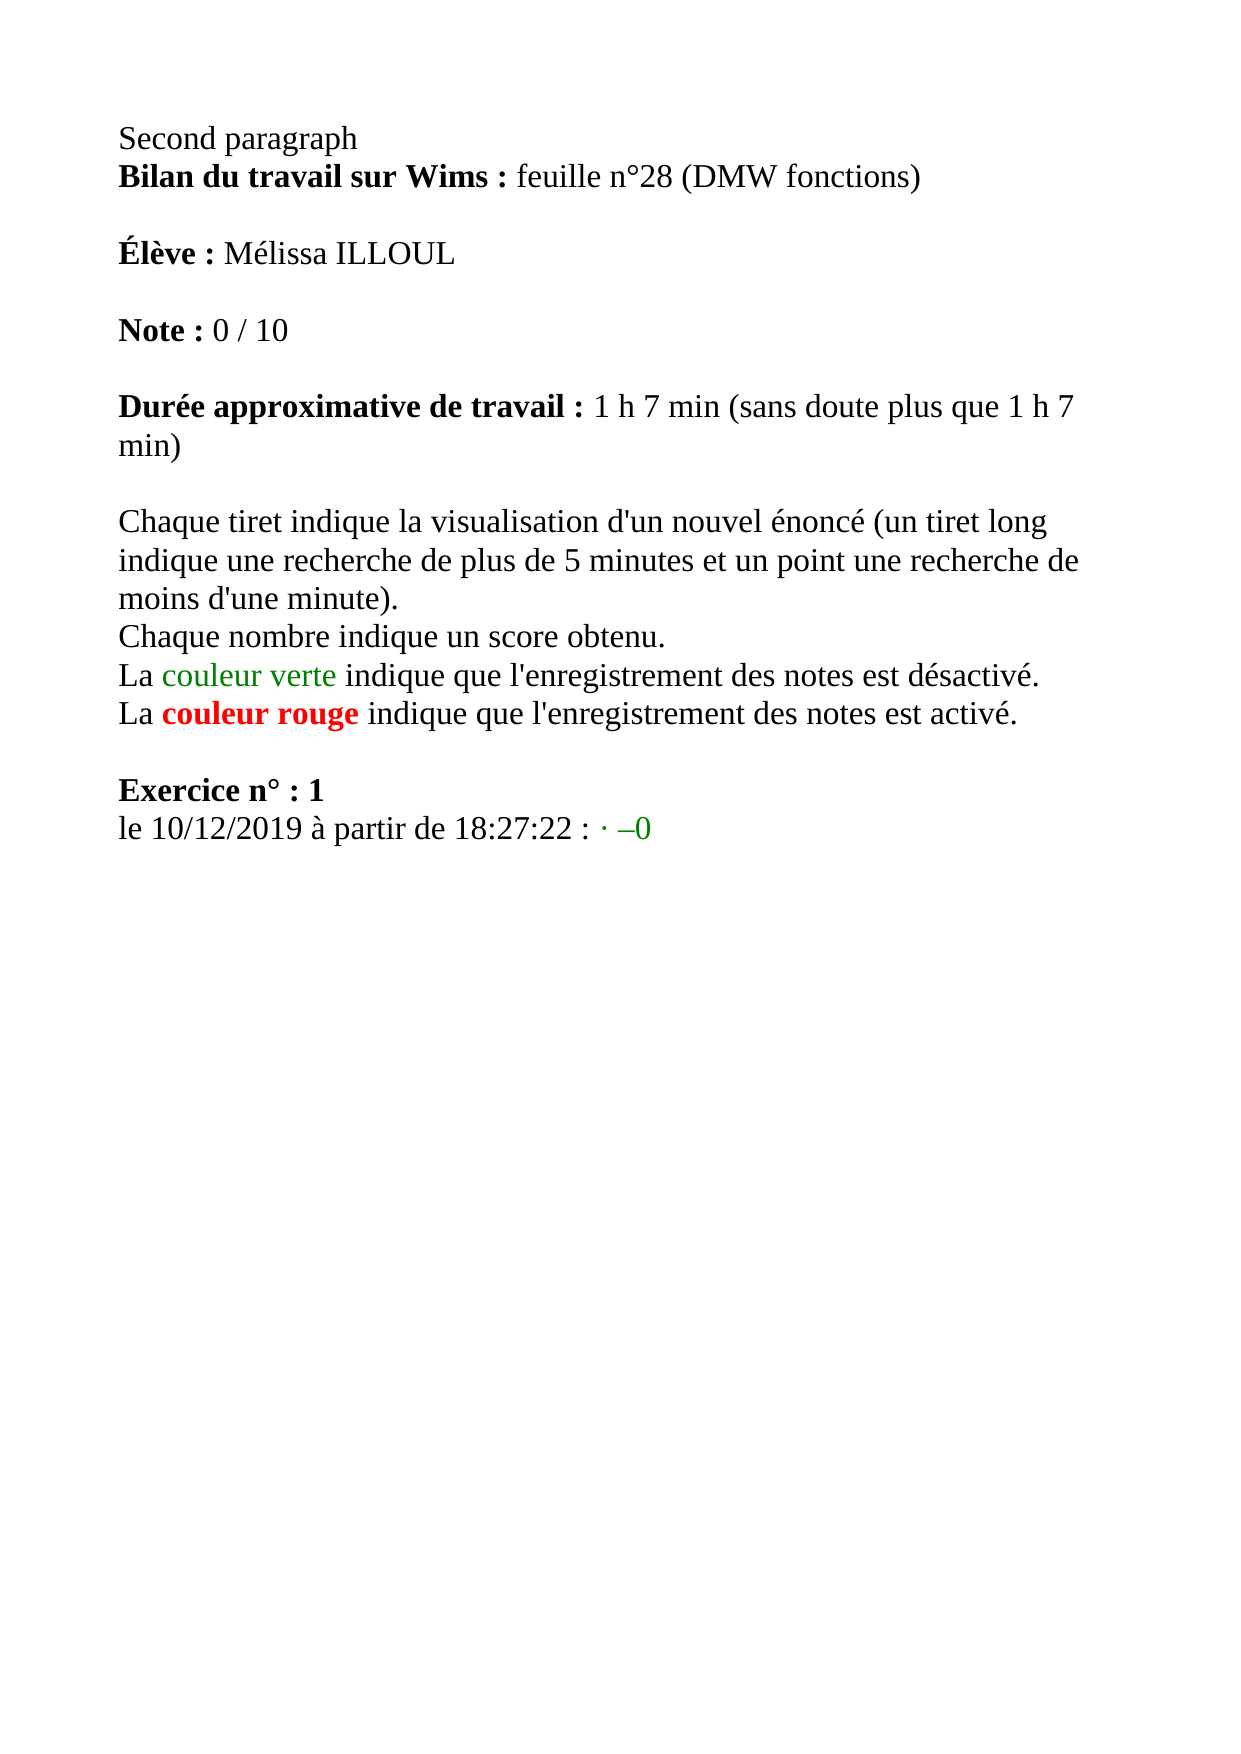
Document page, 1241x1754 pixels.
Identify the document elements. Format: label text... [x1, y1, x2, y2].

text La couleur verte indique que l'enregistrement des notes est désactivé. [118, 655, 1122, 693]
text Chaque tiret indique la visualisation d'un nouvel énoncé (un tiret long indique une recherche de plus de 5 minutes et un point une recherche de moins d'une minute). [118, 501, 1122, 616]
text Exercice n° : 1 [118, 770, 1122, 808]
text Bilan du travail sur Wims : feuille n°28 (DMW fonctions) [118, 156, 1122, 195]
text Second paragraph [118, 118, 1122, 156]
text Durée approximative de travail : 1 h 7 min (sans doute plus que 1 h 7 min) [118, 386, 1122, 463]
text Chaque nombre indique un score obtenu. [118, 616, 1122, 655]
text Note : 0 / 10 [118, 310, 1122, 348]
text La couleur rouge indique que l'enregistrement des notes est activé. [118, 693, 1122, 731]
text le 10/12/2019 à partir de 18:27:22 : · –0 [118, 808, 1122, 846]
text Élève : Mélissa ILLOUL [118, 233, 1122, 271]
